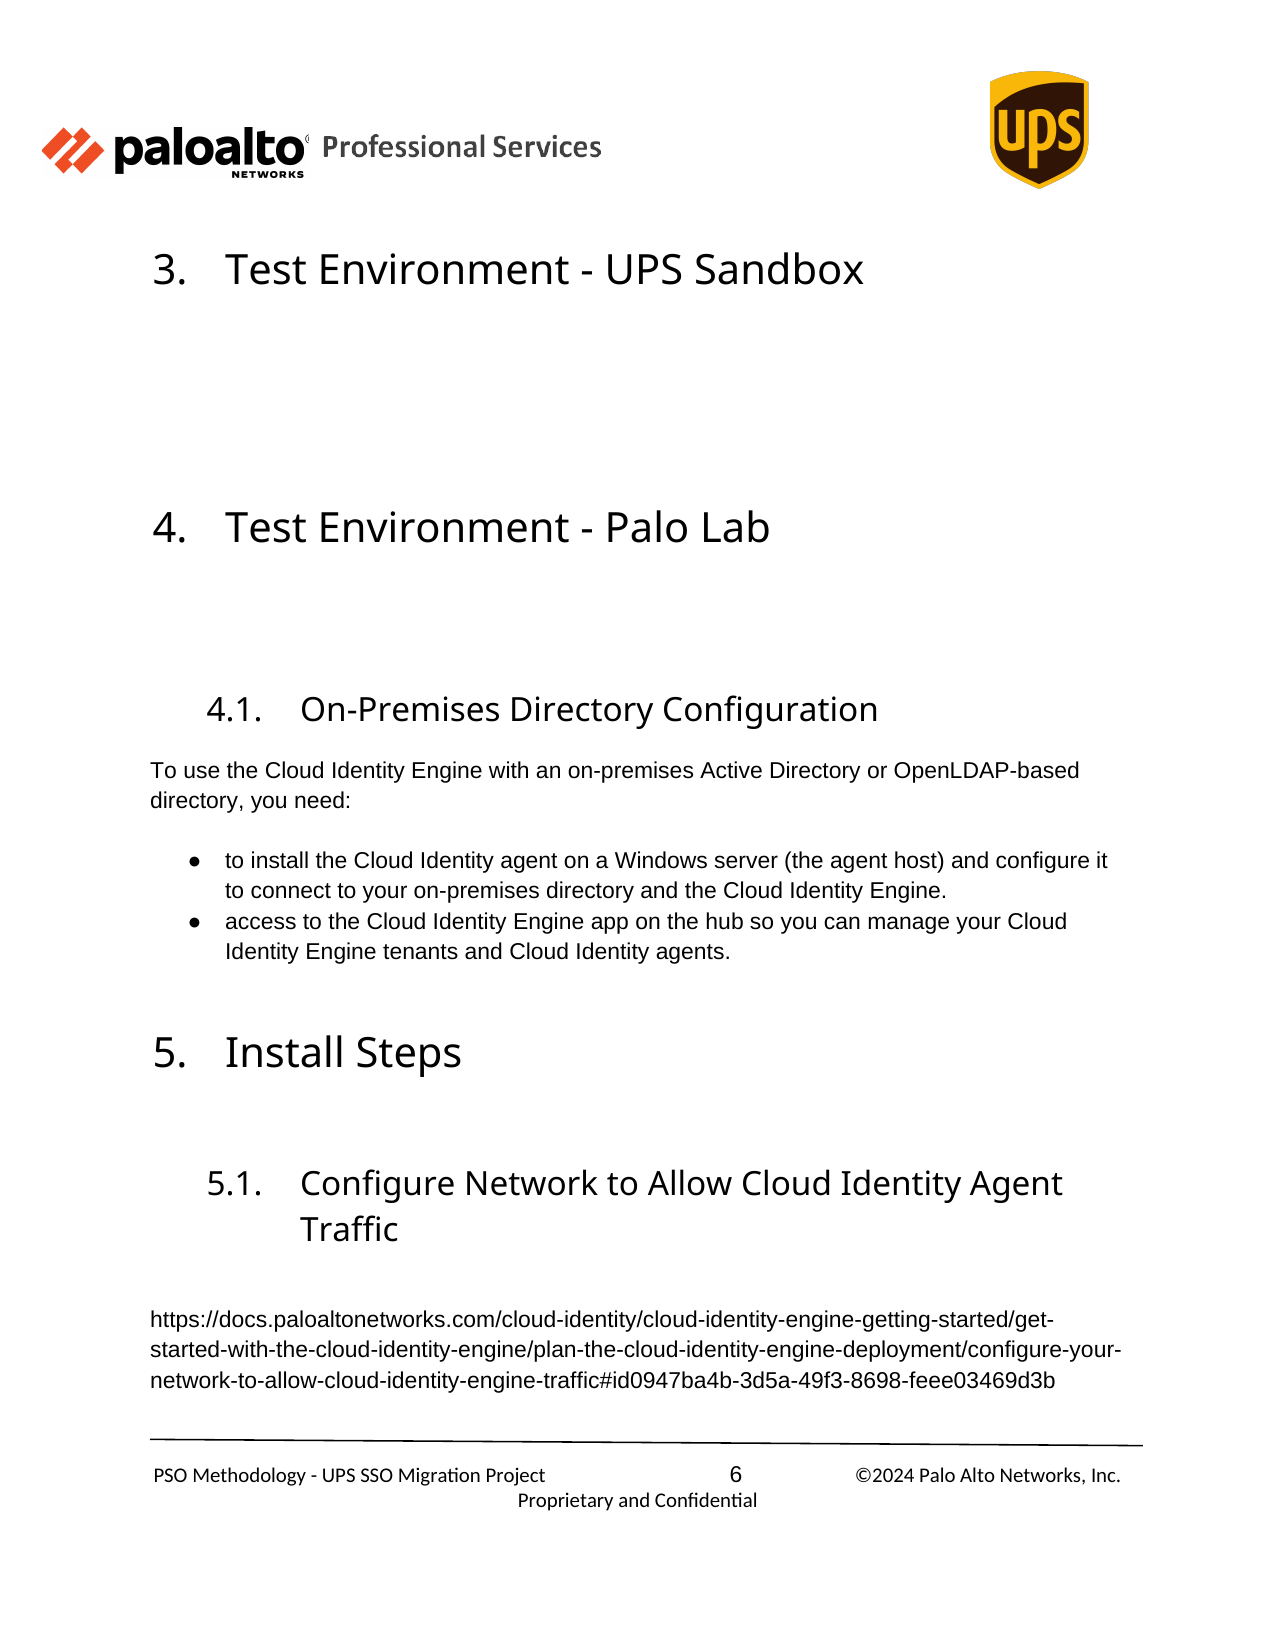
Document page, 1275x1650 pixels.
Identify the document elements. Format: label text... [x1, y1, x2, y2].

subtitle Test Environment - UPS Sandbox [187, 240, 1125, 297]
subtitle Test Environment - Palo Lab [187, 498, 1125, 554]
subtitle Install Steps [187, 1023, 1125, 1080]
subtitle Configure Network to Allow Cloud Identity Agent Traffic [262, 1160, 1125, 1251]
list access to the Cloud Identity Engine app on the hub so you can manage your Cloud Identity Engine tenants and Cloud Identity agents. [187, 908, 1125, 964]
text https://docs.paloaltonetworks.com/cloud-identity/cloud-identity-engine-getting-started/get-started-with-the-cloud-identity-engine/plan-the-cloud-identity-engine-deployment/configure-your-network-to-allow-cloud-identity-engine-traffic#id0947ba4b-3d5a-49f3-8698-feee03469d3b [150, 1306, 1125, 1393]
text To use the Cloud Identity Engine with an on-premises Active Directory or OpenLDAP-based directory, you need: [150, 757, 1125, 813]
list to install the Cloud Identity agent on a Windows server (the agent host) and configure it to connect to your on-premises directory and the Cloud Identity Engine. [187, 847, 1125, 904]
picture [41, 127, 610, 178]
picture [989, 71, 1089, 190]
subtitle On-Premises Directory Configuration [262, 686, 1125, 732]
